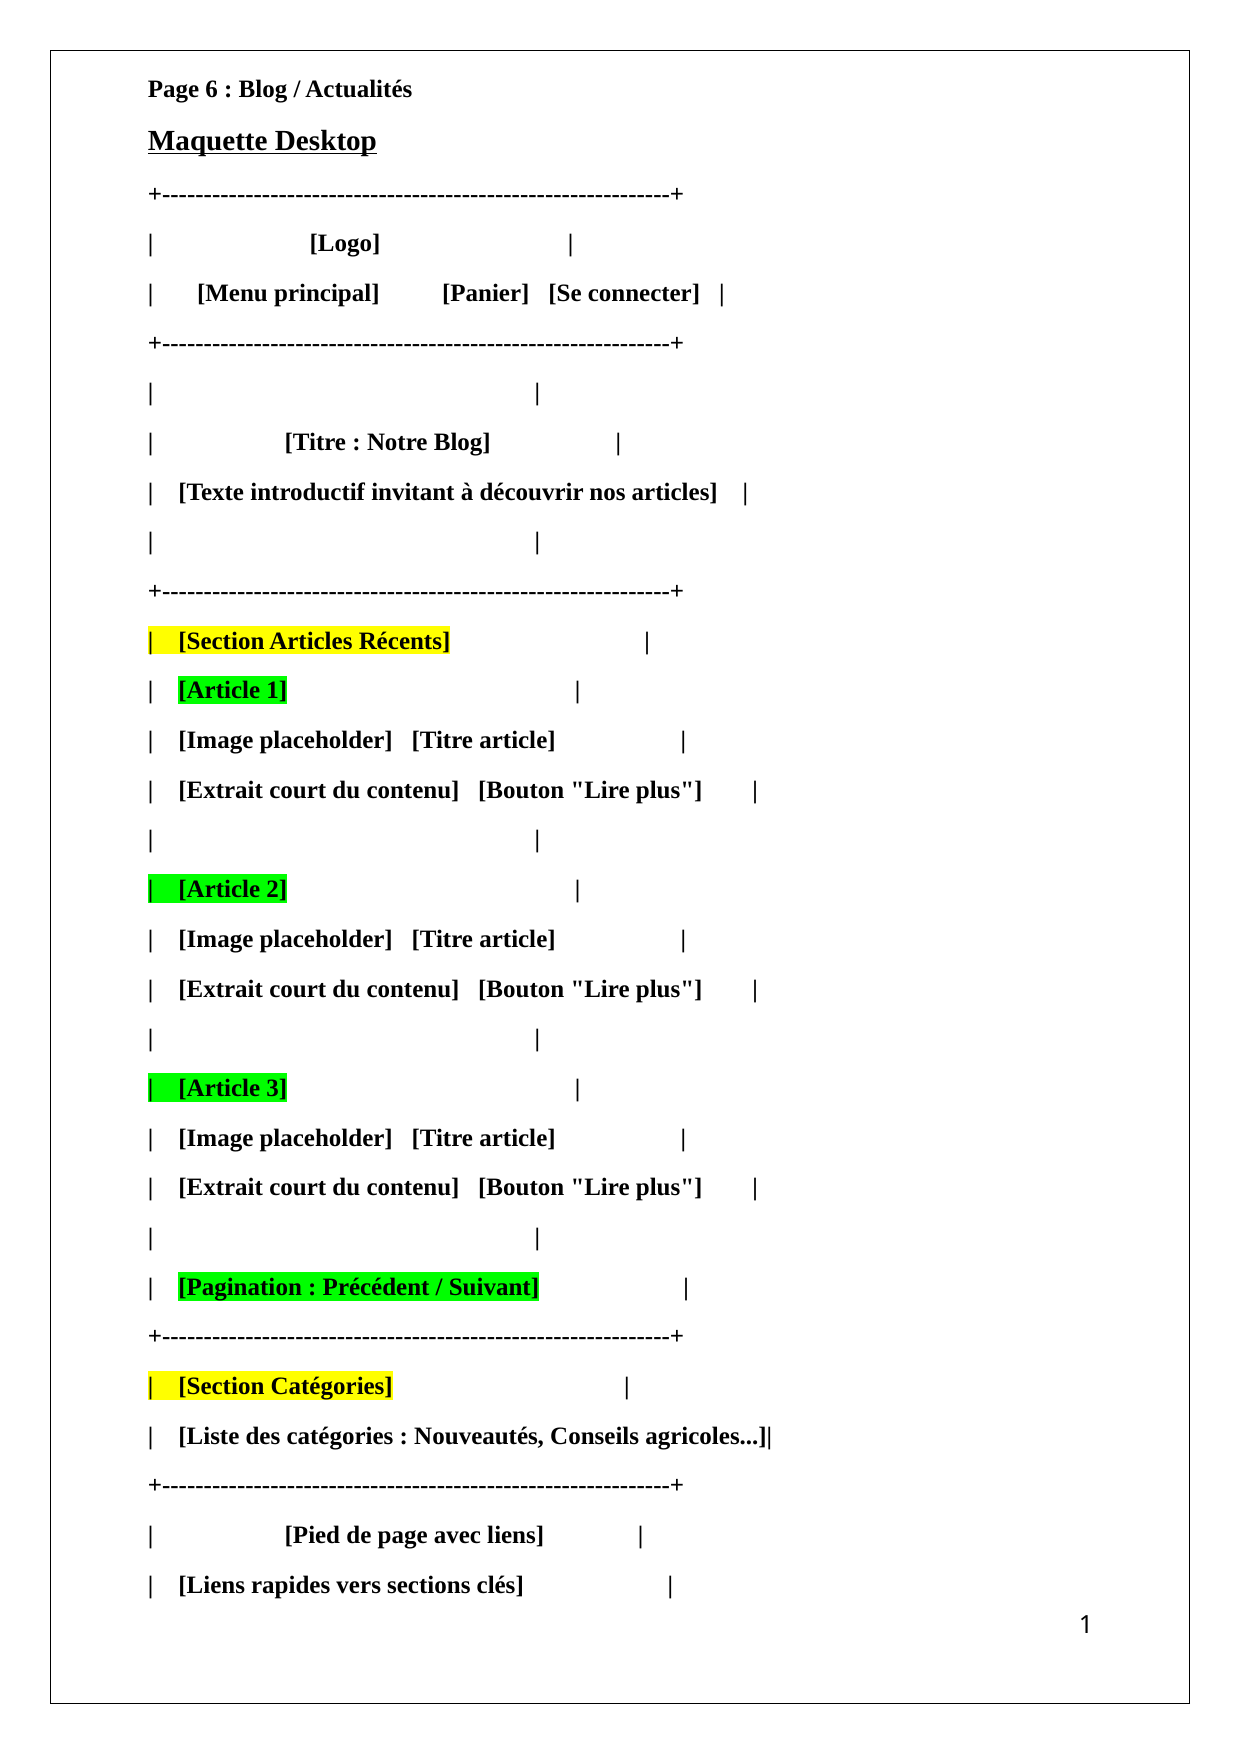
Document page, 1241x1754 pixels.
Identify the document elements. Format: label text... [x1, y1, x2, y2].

text | [Pied de page avec liens] | [148, 1520, 1093, 1549]
text | [Image placeholder] [Titre article] | [148, 924, 1093, 953]
text Maquette Desktop [148, 123, 1093, 157]
text | [Extrait court du contenu] [Bouton "Lire plus"] | [148, 1172, 1093, 1201]
text | [Logo] | [148, 228, 1093, 257]
text | [Pagination : Précédent / Suivant] | [148, 1272, 1093, 1301]
text | [Article 1] | [148, 676, 1093, 704]
text | | [148, 377, 1093, 406]
text +-------------------------------------------------------------+ [148, 179, 1093, 207]
text | | [148, 1023, 1093, 1052]
text | [Liste des catégories : Nouveautés, Conseils agricoles...]| [148, 1421, 1093, 1449]
text +-------------------------------------------------------------+ [148, 576, 1093, 605]
text | [Extrait court du contenu] [Bouton "Lire plus"] | [148, 775, 1093, 804]
text | [Section Catégories] | [148, 1371, 1093, 1400]
text | [Section Articles Récents] | [148, 626, 1093, 654]
text +-------------------------------------------------------------+ [148, 328, 1093, 356]
text | [Image placeholder] [Titre article] | [148, 1123, 1093, 1151]
text | | [148, 526, 1093, 555]
text +-------------------------------------------------------------+ [148, 1471, 1093, 1499]
text | [Liens rapides vers sections clés] | [148, 1570, 1093, 1599]
text | [Menu principal] [Panier] [Se connecter] | [148, 278, 1093, 307]
text +-------------------------------------------------------------+ [148, 1321, 1093, 1350]
text | [Titre : Notre Blog] | [148, 427, 1093, 456]
text Page 6 : Blog / Actualités [148, 74, 1093, 102]
text | [Texte introductif invitant à découvrir nos articles] | [148, 477, 1093, 506]
text | [Article 3] | [148, 1073, 1093, 1102]
text | | [148, 1222, 1093, 1251]
text | [Extrait court du contenu] [Bouton "Lire plus"] | [148, 974, 1093, 1002]
text | [Article 2] | [148, 874, 1093, 903]
text | [Image placeholder] [Titre article] | [148, 725, 1093, 754]
text | | [148, 824, 1093, 853]
